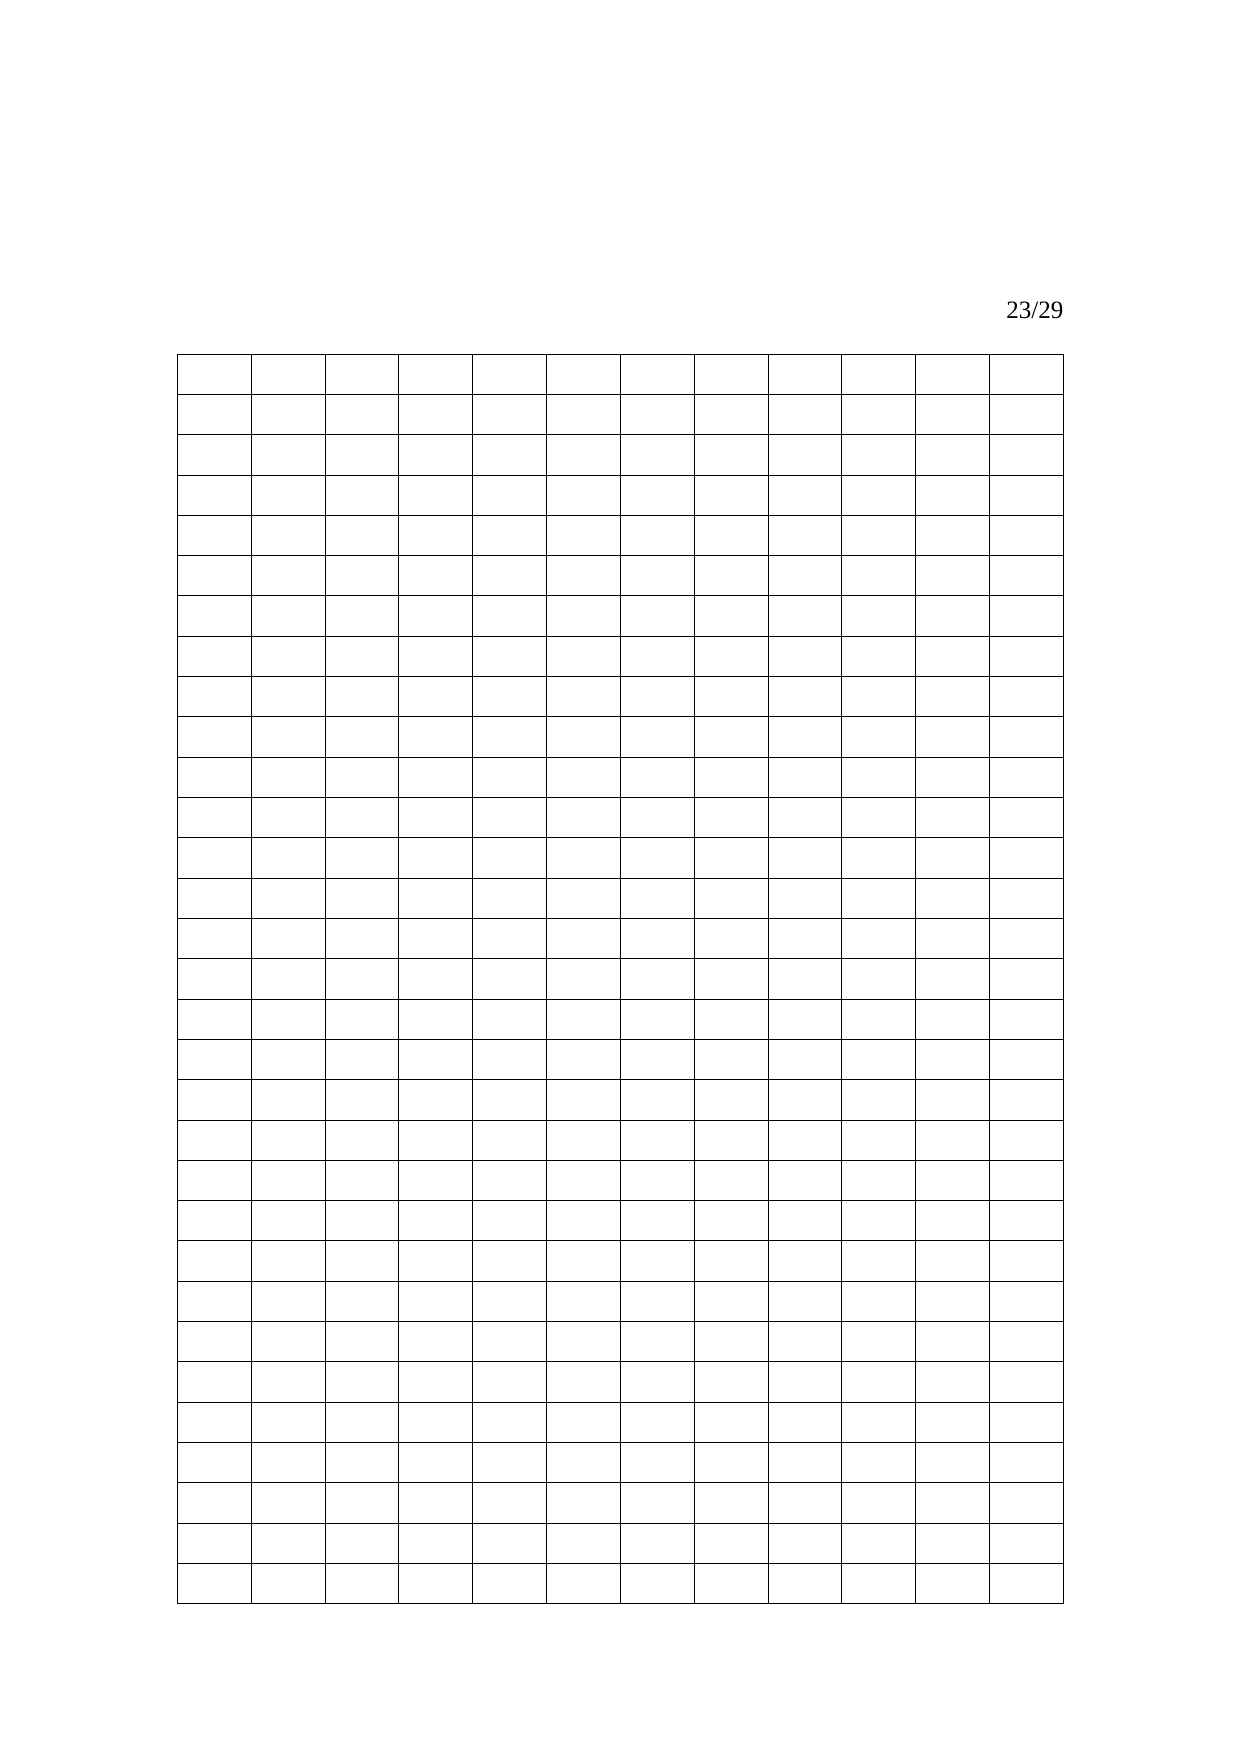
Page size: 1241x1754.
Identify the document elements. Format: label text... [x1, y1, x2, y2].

table_cell [178, 596, 251, 636]
table_cell 1 [473, 1524, 546, 1563]
table_cell -4 [621, 435, 694, 474]
table_cell 5 [326, 1161, 398, 1200]
table_cell 0,00 [916, 516, 989, 555]
table_cell 1 [473, 959, 546, 998]
table_cell -3,75 [990, 1524, 1063, 1563]
table_cell 4 [547, 1121, 620, 1160]
table_cell 16 [326, 1524, 398, 1563]
table_cell -3,75 [842, 717, 915, 757]
table_cell 11 [252, 758, 325, 797]
table_cell 4 [547, 1282, 620, 1321]
table_cell 0,00 [916, 1080, 989, 1119]
table_cell 36 [399, 1322, 472, 1361]
table_cell 0,00 [916, 1443, 989, 1482]
table_cell [252, 637, 325, 676]
table_cell -3,75 [842, 1524, 915, 1563]
table_cell 4 [547, 476, 620, 515]
table_cell 42 [399, 1121, 472, 1160]
table_cell 1 [473, 1403, 546, 1442]
table_cell 1 [473, 1322, 546, 1361]
table_cell 39 [399, 556, 472, 595]
table_cell 0 [695, 1080, 768, 1119]
table_cell 0 [473, 1241, 546, 1281]
table_cell [178, 1483, 251, 1523]
table_cell -3,75 [842, 1362, 915, 1402]
table_cell 4 [547, 1201, 620, 1240]
table_cell [252, 1080, 325, 1119]
table_cell 4 [547, 717, 620, 757]
table_cell 0 [769, 1524, 841, 1563]
table_cell 35 [326, 395, 398, 434]
table_cell 36 [399, 637, 472, 676]
table_cell 3 [621, 1443, 694, 1482]
table_cell -4 [621, 1040, 694, 1079]
table_cell [252, 355, 325, 394]
table_cell 12,50 [990, 355, 1063, 394]
table_cell 0 [769, 1241, 841, 1281]
table_cell 42 [399, 1443, 472, 1482]
table_cell 0 [769, 1040, 841, 1079]
table_cell -3,75 [990, 1403, 1063, 1442]
table_cell -5,00 [842, 435, 915, 474]
table_cell 36 [399, 959, 472, 998]
table_cell [178, 717, 251, 757]
table_cell 0,00 [916, 596, 989, 636]
table_cell 36 [399, 1403, 472, 1442]
table_cell 0 [769, 1161, 841, 1200]
table_cell 4 [547, 596, 620, 636]
table_cell 0,00 [916, 1000, 989, 1039]
table_cell 0,00 [990, 556, 1063, 595]
table_cell 0 [769, 516, 841, 555]
table_cell 0 [473, 1000, 546, 1039]
table_cell -4 [621, 596, 694, 636]
table_cell 0 [473, 1040, 546, 1079]
table_cell 12 [252, 879, 325, 918]
table_cell -5,00 [842, 1483, 915, 1523]
table_cell 24 [399, 1201, 472, 1240]
table_cell 41 [326, 637, 398, 676]
table_cell 4 [621, 1161, 694, 1200]
table_cell [252, 1564, 325, 1603]
table_cell 0,00 [916, 758, 989, 797]
table_cell 0,00 [916, 556, 989, 595]
table_cell 7,50 [916, 677, 989, 716]
table_cell 7,50 [916, 1161, 989, 1200]
table_cell -5,00 [990, 1241, 1063, 1281]
table_cell 5 [695, 677, 768, 716]
table_cell [252, 919, 325, 958]
table_cell [178, 1121, 251, 1160]
table_cell 49 [326, 879, 398, 918]
table_cell -4 [621, 1201, 694, 1240]
table_cell 12,50 [990, 1161, 1063, 1200]
table_cell 3,75 [990, 1080, 1063, 1119]
table_cell 0 [695, 516, 768, 555]
table_cell 0 [769, 1080, 841, 1119]
table_cell -5,00 [990, 1201, 1063, 1240]
table_cell 7 [473, 1121, 546, 1160]
table_cell -4 [621, 1241, 694, 1281]
table_cell [252, 556, 325, 595]
table_cell 0 [769, 637, 841, 676]
table_cell 7 [473, 476, 546, 515]
table_cell 4 [547, 1524, 620, 1563]
table_cell 0 [769, 1403, 841, 1442]
table_cell 50 [326, 919, 398, 958]
table_cell 0 [769, 1362, 841, 1402]
table_cell [178, 758, 251, 797]
table_cell 01 [252, 1040, 325, 1079]
table_cell 3 [621, 1080, 694, 1119]
table_cell 7,50 [916, 355, 989, 394]
table_cell 39 [326, 556, 398, 595]
table_cell 5,00 [842, 1282, 915, 1321]
table_cell 0,00 [916, 1362, 989, 1402]
table_cell [252, 1121, 325, 1160]
table_cell 5 [695, 919, 768, 958]
table_cell 0 [769, 879, 841, 918]
table_cell 40 [399, 758, 472, 797]
table_cell 30 [399, 838, 472, 878]
table_cell 3 [326, 1121, 398, 1160]
table_cell 0 [769, 838, 841, 878]
table_cell 2015 [178, 1040, 251, 1079]
table_cell 1 [473, 798, 546, 837]
table_cell 0 [695, 1241, 768, 1281]
table_cell [178, 1443, 251, 1482]
table_cell 0,00 [916, 959, 989, 998]
table_cell -3,75 [990, 637, 1063, 676]
table_cell 52 [326, 1000, 398, 1039]
table_cell -5,00 [842, 1241, 915, 1281]
table_cell 0 [769, 717, 841, 757]
table_cell [178, 1322, 251, 1361]
table_cell 12,50 [990, 1282, 1063, 1321]
table_cell 4 [621, 1282, 694, 1321]
table_cell 6 [326, 1201, 398, 1240]
table_cell -5,00 [842, 1000, 915, 1039]
table_cell 0 [769, 355, 841, 394]
table_cell 36 [326, 435, 398, 474]
table_cell [252, 959, 325, 998]
table_cell 0,00 [916, 1322, 989, 1361]
table_cell 0,00 [916, 395, 989, 434]
table_cell 4 [547, 879, 620, 918]
table_cell 0 [769, 758, 841, 797]
table_cell 8 [473, 355, 546, 394]
table_cell 7,50 [916, 1282, 989, 1321]
table_cell 32 [399, 1000, 472, 1039]
table_cell 43 [326, 717, 398, 757]
table_cell 48 [326, 838, 398, 878]
table_cell 0 [695, 637, 768, 676]
table_cell 0 [695, 1201, 768, 1240]
table_cell 0,00 [916, 1241, 989, 1281]
table_cell 0 [473, 516, 546, 555]
table_cell 5,00 [842, 355, 915, 394]
table_cell 5,00 [842, 919, 915, 958]
table_cell -3 [621, 637, 694, 676]
table_cell [252, 1524, 325, 1563]
table_cell 0 [473, 435, 546, 474]
table_cell 0 [769, 596, 841, 636]
table_cell 9 [326, 1282, 398, 1321]
table_cell 4 [547, 395, 620, 434]
table_cell 13 [326, 1403, 398, 1442]
table_cell [178, 919, 251, 958]
table_cell 0 [695, 596, 768, 636]
table_cell 3,75 [990, 1121, 1063, 1160]
table_cell 0,00 [916, 879, 989, 918]
table_cell 4 [547, 1161, 620, 1200]
table_cell -5,00 [990, 1483, 1063, 1523]
table_cell [252, 1483, 325, 1523]
table_cell [178, 556, 251, 595]
table_cell 0 [695, 556, 768, 595]
table_cell [178, 1403, 251, 1442]
table_cell 12,50 [990, 677, 1063, 716]
table_cell [252, 798, 325, 837]
table_cell 1 [473, 395, 546, 434]
table_cell 0 [769, 1322, 841, 1361]
table_cell 4 [547, 637, 620, 676]
table_cell 0 [769, 919, 841, 958]
table_cell [178, 1564, 251, 1603]
table_cell 48 [399, 1161, 472, 1200]
table_cell [252, 717, 325, 757]
table_cell 8 [473, 1161, 546, 1200]
table_cell [178, 959, 251, 998]
table_cell -5,00 [990, 596, 1063, 636]
table_cell 0 [695, 435, 768, 474]
table_cell -3,75 [842, 798, 915, 837]
table_cell 1,25 [842, 758, 915, 797]
table_cell 0,00 [916, 1403, 989, 1442]
table_cell [178, 1362, 251, 1402]
table_cell -3 [621, 798, 694, 837]
table_cell 25 [399, 516, 472, 555]
table_cell [252, 1403, 325, 1442]
table_cell 0,00 [916, 717, 989, 757]
table_cell 1 [326, 1040, 398, 1079]
table_cell 0 [695, 1403, 768, 1442]
table_cell -3,75 [842, 637, 915, 676]
table_cell [252, 1241, 325, 1281]
table_cell -5,00 [990, 838, 1063, 878]
table_cell -3,75 [990, 1362, 1063, 1402]
table_cell 2 [326, 1080, 398, 1119]
table_cell 4 [621, 677, 694, 716]
table_cell 0 [769, 1564, 841, 1603]
table_cell [178, 637, 251, 676]
table_cell -5,00 [990, 1000, 1063, 1039]
table_cell [252, 516, 325, 555]
table_cell 3 [473, 879, 546, 918]
table_cell -3 [621, 1322, 694, 1361]
table_cell 4 [473, 556, 546, 595]
table_cell [178, 677, 251, 716]
table_cell [178, 355, 251, 394]
table_cell 04 [252, 1443, 325, 1482]
table_cell 0,00 [916, 476, 989, 515]
table_cell 0 [695, 1362, 768, 1402]
table_cell [252, 395, 325, 434]
table_cell 47 [326, 798, 398, 837]
table_cell 0 [473, 1483, 546, 1523]
table_cell 8 [473, 919, 546, 958]
table_cell -5,00 [842, 1564, 915, 1603]
table_cell 0 [695, 758, 768, 797]
table_cell 32 [399, 1241, 472, 1281]
table_cell 5 [695, 355, 768, 394]
table_cell 0 [769, 959, 841, 998]
table_cell 0 [695, 959, 768, 998]
table_cell -5,00 [990, 435, 1063, 474]
table_cell 24 [399, 1040, 472, 1079]
table_cell [178, 798, 251, 837]
table_cell 0 [695, 476, 768, 515]
table_cell [252, 1362, 325, 1402]
table_cell -3 [621, 1403, 694, 1442]
table_cell 12 [326, 1362, 398, 1402]
table_cell 0 [769, 556, 841, 595]
table_cell [178, 1524, 251, 1563]
table_cell 38 [399, 879, 472, 918]
table_cell 7 [326, 1241, 398, 1281]
table_cell 03 [252, 1282, 325, 1321]
table_cell 0 [695, 838, 768, 878]
table_cell -4 [621, 1483, 694, 1523]
table_cell 4 [547, 1483, 620, 1523]
table_cell -3 [621, 717, 694, 757]
table_cell 0,00 [916, 798, 989, 837]
table_cell 30 [399, 435, 472, 474]
table_cell -3 [621, 1362, 694, 1402]
table_cell 0 [769, 1443, 841, 1482]
table_cell -3,75 [842, 1322, 915, 1361]
table_cell 48 [399, 677, 472, 716]
table_cell 0 [473, 838, 546, 878]
table_cell -3,75 [990, 959, 1063, 998]
table_cell 51 [326, 959, 398, 998]
table_cell 0 [695, 717, 768, 757]
table_cell [178, 1241, 251, 1281]
table_cell -5,00 [990, 1040, 1063, 1079]
table_cell 48 [399, 355, 472, 394]
table_cell 40 [326, 596, 398, 636]
table_cell 0 [473, 596, 546, 636]
table_cell [178, 879, 251, 918]
table_cell 0 [695, 798, 768, 837]
table_cell 0 [695, 1322, 768, 1361]
table_cell 1,25 [990, 758, 1063, 797]
table_cell -3,75 [990, 798, 1063, 837]
table_cell 0,00 [916, 637, 989, 676]
table_cell -1,25 [990, 879, 1063, 918]
table_cell 4 [547, 1322, 620, 1361]
table_cell 24 [399, 1564, 472, 1603]
table_cell 3,75 [990, 1443, 1063, 1482]
table_cell 8 [473, 1282, 546, 1321]
table_cell -1,25 [842, 879, 915, 918]
table_cell 24 [399, 596, 472, 636]
table_cell [178, 1282, 251, 1321]
table_cell 4 [547, 355, 620, 394]
table_cell 4 [547, 959, 620, 998]
table_cell 0 [769, 1000, 841, 1039]
table_cell [252, 838, 325, 878]
table_cell 02 [252, 1161, 325, 1200]
table_cell 42 [399, 476, 472, 515]
table_cell -3,75 [990, 395, 1063, 434]
table_cell -5,00 [842, 1040, 915, 1079]
table_cell 0 [473, 1564, 546, 1603]
table_cell 36 [399, 1524, 472, 1563]
table_cell 1 [473, 637, 546, 676]
table_cell -5,00 [842, 596, 915, 636]
table_cell [178, 516, 251, 555]
table_cell 4 [621, 919, 694, 958]
table_cell 4 [547, 1362, 620, 1402]
table_cell -4 [621, 516, 694, 555]
table_cell 3,75 [842, 1121, 915, 1160]
table_cell [178, 1080, 251, 1119]
table_cell 3,75 [842, 1080, 915, 1119]
table_cell 0 [769, 1121, 841, 1160]
table_cell -3,75 [842, 1403, 915, 1442]
table_cell 0 [621, 556, 694, 595]
table_cell 0,00 [842, 556, 915, 595]
table_cell -4 [621, 838, 694, 878]
table_cell 7,50 [916, 919, 989, 958]
table_cell 4 [547, 798, 620, 837]
table_cell 09 [252, 435, 325, 474]
table_cell 5,00 [842, 677, 915, 716]
table_cell [178, 1161, 251, 1200]
table_cell 4 [547, 1040, 620, 1079]
table_cell 18 [399, 1483, 472, 1523]
table_cell 3 [621, 1121, 694, 1160]
table_cell [178, 395, 251, 434]
table_cell 0 [695, 879, 768, 918]
table_cell 0 [695, 1121, 768, 1160]
table_cell 5,00 [842, 1161, 915, 1200]
table_cell 37 [326, 476, 398, 515]
table_cell 4 [547, 1241, 620, 1281]
table_cell 3,75 [842, 476, 915, 515]
table_cell 0 [769, 1201, 841, 1240]
table_cell 0 [769, 1282, 841, 1321]
table_cell 0,00 [916, 838, 989, 878]
table_cell -5,00 [990, 516, 1063, 555]
table_cell 5 [695, 1161, 768, 1200]
table_cell 7 [473, 1443, 546, 1482]
table_cell 14 [326, 1443, 398, 1482]
table_cell [252, 1000, 325, 1039]
table_cell 0,00 [916, 1483, 989, 1523]
table_cell -1 [621, 879, 694, 918]
table_cell 36 [399, 395, 472, 434]
table_cell -4 [621, 1000, 694, 1039]
table_cell 36 [399, 798, 472, 837]
table_cell 0,00 [916, 1040, 989, 1079]
table_cell 0 [695, 1483, 768, 1523]
table_cell -5,00 [990, 1564, 1063, 1603]
table_cell 4 [547, 919, 620, 958]
table_cell -4 [621, 1564, 694, 1603]
table_cell 4 [547, 1403, 620, 1442]
table_cell 0 [695, 1443, 768, 1482]
table_cell 0,00 [916, 1121, 989, 1160]
table_cell 5 [695, 1282, 768, 1321]
table_cell 0 [769, 395, 841, 434]
table_cell 3 [621, 476, 694, 515]
table_cell [178, 435, 251, 474]
table_cell [178, 476, 251, 515]
table_cell 15 [326, 1483, 398, 1523]
table_cell 17 [326, 1564, 398, 1603]
table_cell 8 [473, 677, 546, 716]
table_cell 10 [326, 1322, 398, 1361]
table_cell 10 [252, 596, 325, 636]
table_cell 4 [547, 758, 620, 797]
table_cell 38 [326, 516, 398, 555]
table_cell 42 [326, 677, 398, 716]
table_cell -5,00 [842, 838, 915, 878]
table_cell 0 [769, 798, 841, 837]
table_cell -3,75 [842, 959, 915, 998]
table_cell -5,00 [842, 516, 915, 555]
table_cell 4 [547, 1443, 620, 1482]
table_cell 0 [769, 435, 841, 474]
table_cell 48 [399, 919, 472, 958]
table_cell -5,00 [842, 1201, 915, 1240]
table_cell -3,75 [990, 717, 1063, 757]
table_cell [252, 677, 325, 716]
table_cell 44 [326, 758, 398, 797]
table_cell 5 [473, 758, 546, 797]
table_cell 4 [547, 1080, 620, 1119]
table_cell 48 [399, 1282, 472, 1321]
table_cell 4 [547, 435, 620, 474]
table_cell 0 [695, 395, 768, 434]
table_cell 4 [547, 556, 620, 595]
table_cell 1 [621, 758, 694, 797]
table_cell 0,00 [916, 1564, 989, 1603]
table_cell 4 [547, 516, 620, 555]
table_cell 1 [473, 717, 546, 757]
table_cell 3,75 [990, 476, 1063, 515]
table_cell -3 [621, 395, 694, 434]
table_cell 4 [547, 677, 620, 716]
table_cell [178, 838, 251, 878]
table_cell 3,75 [842, 1443, 915, 1482]
table_cell 1 [473, 1362, 546, 1402]
table_cell [252, 476, 325, 515]
table_cell 0,00 [916, 1201, 989, 1240]
table_cell 0 [695, 1000, 768, 1039]
table_cell 7 [473, 1080, 546, 1119]
table_cell -3,75 [990, 1322, 1063, 1361]
table_cell 0 [695, 1040, 768, 1079]
table_cell 36 [399, 717, 472, 757]
table_cell 0,00 [916, 1524, 989, 1563]
table_cell 0 [695, 1564, 768, 1603]
table_cell [178, 1000, 251, 1039]
table_cell [178, 1201, 251, 1240]
table_cell 4 [621, 355, 694, 394]
table_cell [252, 1201, 325, 1240]
table_cell 4 [547, 1564, 620, 1603]
table_cell 4 [547, 1000, 620, 1039]
table_cell 36 [399, 1362, 472, 1402]
table_cell 0 [769, 476, 841, 515]
table_cell 34 [326, 355, 398, 394]
table_cell 0 [473, 1201, 546, 1240]
table_cell 42 [399, 1080, 472, 1119]
table_cell -3 [621, 959, 694, 998]
table_cell 12,50 [990, 919, 1063, 958]
table_cell 4 [547, 838, 620, 878]
table_cell [252, 1322, 325, 1361]
table_cell 0 [695, 1524, 768, 1563]
table_cell 0,00 [916, 435, 989, 474]
table_cell -3 [621, 1524, 694, 1563]
table_cell 0 [769, 1483, 841, 1523]
table_cell 0 [769, 677, 841, 716]
table_cell -3,75 [842, 395, 915, 434]
